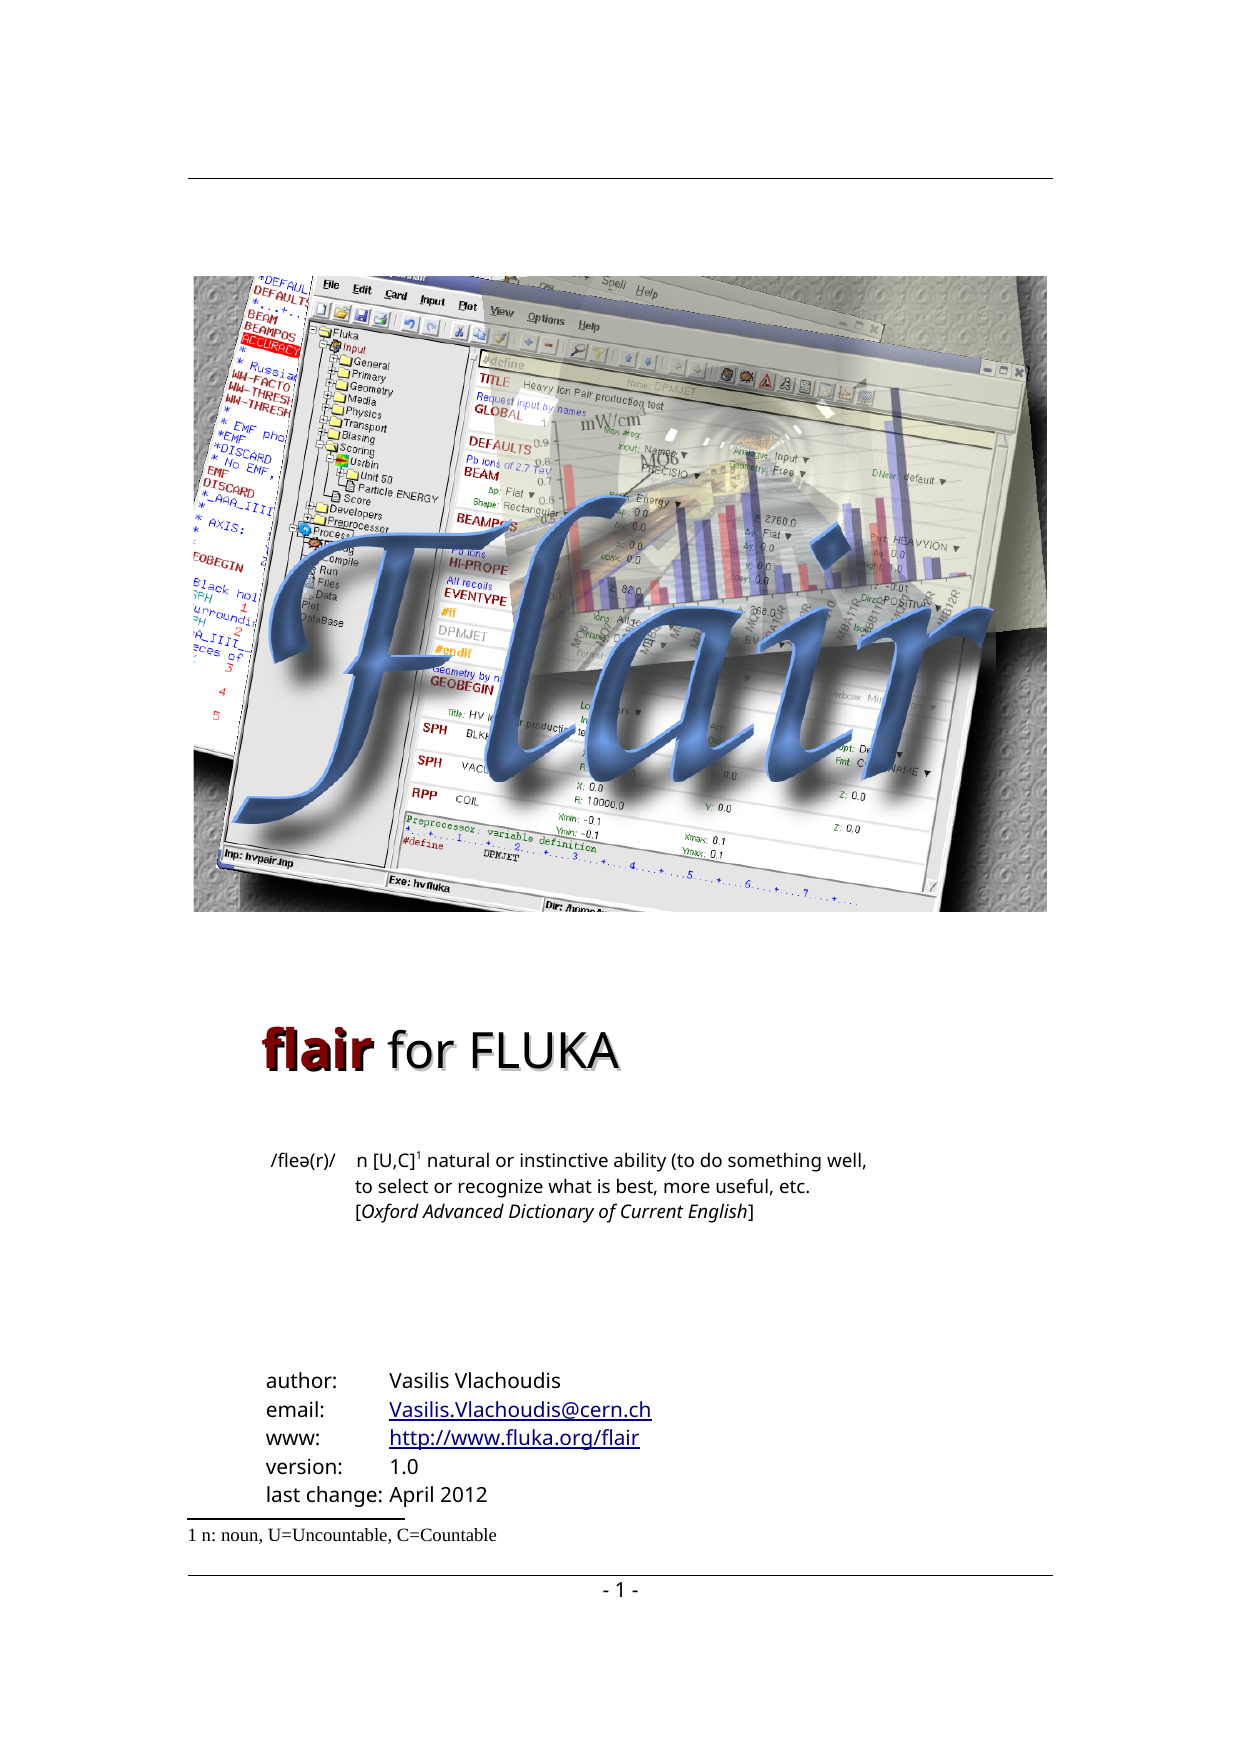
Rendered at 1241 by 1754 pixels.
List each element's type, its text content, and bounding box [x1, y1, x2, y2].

text author: Vasilis Vlachoudis [266, 1366, 1053, 1395]
text /fleə(r)/ n [U,C] natural or instinctive ability (to do something well, [270, 1148, 917, 1173]
text email: Vasilis.Vlachoudis@cern.ch [266, 1395, 1053, 1423]
picture [193, 276, 1047, 912]
text last change: April 2012 [266, 1480, 1053, 1509]
text n: noun, U=Uncountable, C=Countable [187, 1525, 1053, 1546]
text flair for FLUKA [187, 1011, 1053, 1084]
text www: http://www.fluka.org/flair [266, 1423, 1053, 1452]
text version: 1.0 [266, 1452, 1053, 1480]
text to select or recognize what is best, more useful, etc. [Oxford Advanced Dictionary of Current English] [270, 1173, 917, 1224]
